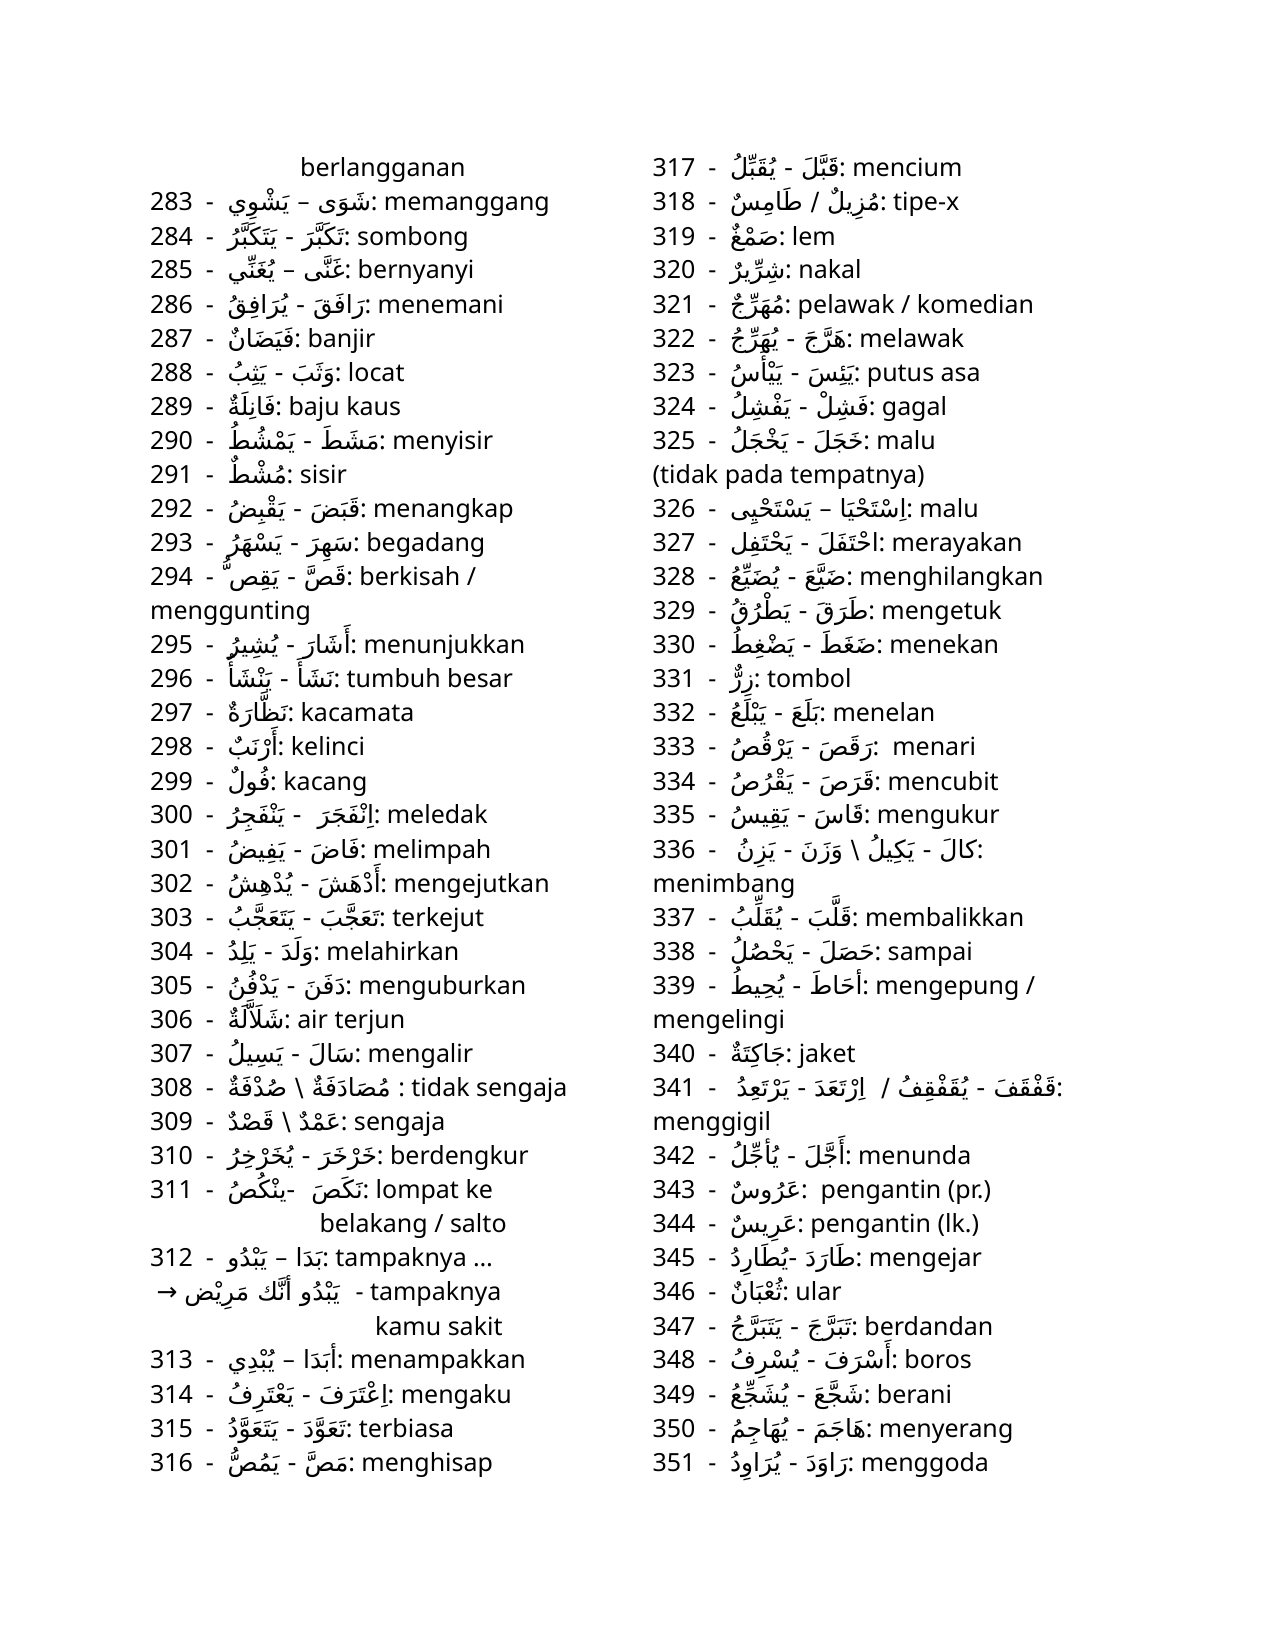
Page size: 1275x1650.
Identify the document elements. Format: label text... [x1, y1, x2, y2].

text 336 - كالَ - يَكِيلُ \ وَزَنَ - يَزِنُ: menimbang [652, 831, 1125, 899]
text 338 - حَصَلَ - يَحْصُلُ: sampai [652, 933, 1125, 967]
text → يَبْدُو أنَّك مَرِيْض - tampaknya [150, 1274, 622, 1308]
text 347 - تَبَرَّجَ - يَتَبَرَّجُ: berdandan [652, 1308, 1125, 1342]
text 315 - تَعَوَّدَ - يَتَعَوَّدُ: terbiasa [150, 1410, 622, 1444]
text 285 - غَنَّى – يُغَنِّي: bernyanyi [150, 252, 622, 286]
text berlangganan [150, 150, 622, 184]
text 316 - مَصَّ - يَمُصُّ: menghisap [150, 1444, 622, 1478]
text 293 - سَهِرَ - يَسْهَرُ: begadang [150, 525, 622, 559]
text 343 - عَرُوسٌ: pengantin (pr.) [652, 1172, 1125, 1206]
text 317 - قَبَّلَ - يُقَبِّلُ: mencium [652, 150, 1125, 184]
text 340 - جَاكِتَةٌ: jaket [652, 1036, 1125, 1070]
text 325 - خَجَلَ - يَخْجَلُ: malu [652, 422, 1125, 457]
text 283 - شَوَى – يَشْوِي: memanggang [150, 184, 622, 218]
text 328 - ضَيَّعَ - يُضَيِّعُ: menghilangkan [652, 559, 1125, 593]
text 337 - قَلَّبَ - يُقَلِّبُ: membalikkan [652, 899, 1125, 933]
text 292 - قَبَضَ - يَقْبِضُ: menangkap [150, 491, 622, 525]
text 330 - ضَغَطَ - يَضْغِطُ: menekan [652, 627, 1125, 661]
text 290 - مَشَطَ - يَمْشُطُ: menyisir [150, 422, 622, 457]
text 326 - اِسْتَحْيَا – يَسْتَحْيِى: malu [652, 491, 1125, 525]
text 286 - رَافَقَ - يُرَافِقُ: menemani [150, 286, 622, 320]
text 297 - نَظَّارَةٌ: kacamata [150, 695, 622, 729]
text 351 - رَاوَدَ - يُرَاوِدُ: menggoda [652, 1444, 1125, 1478]
text 344 - عَرِيسٌ: pengantin (lk.) [652, 1206, 1125, 1240]
text 310 - خَرْخَرَ - يُخَرْخِرُ: berdengkur [150, 1138, 622, 1172]
text 335 - قَاسَ - يَقِيسُ: mengukur [652, 797, 1125, 831]
text 321 - مُهَرِّجٌ: pelawak / komedian [652, 286, 1125, 320]
text 284 - تَكَبَّرَ - يَتَكَبَّرُ: sombong [150, 218, 622, 252]
text 300 - اِنْفَجَرَ - يَنْفَجِرُ: meledak [150, 797, 622, 831]
text 302 - أَدْهَشَ - يُدْهِشُ: mengejutkan [150, 865, 622, 899]
text 288 - وَثَبَ - يَثِبُ: locat [150, 354, 622, 388]
text 291 - مُشْطٌ: sisir [150, 457, 622, 491]
text 307 - سَالَ - يَسِيلُ: mengalir [150, 1036, 622, 1070]
text 324 - فَشِلْ - يَفْشِلُ: gagal [652, 388, 1125, 422]
text 308 - مُصَادَفَةٌ \ صُدْفَةٌ : tidak sengaja [150, 1070, 622, 1104]
text 341 - قَفْقَفَ - يُقَفْقِفُ / اِرْتَعَدَ - يَرْتَعِدُ: menggigil [652, 1070, 1125, 1138]
text 299 - فُولٌ: kacang [150, 763, 622, 797]
text belakang / salto [150, 1206, 622, 1240]
text 294 - ُّقَصَّ - يَقِص: berkisah / menggunting [150, 559, 622, 627]
text 350 - هَاجَمَ - يُهَاجِمُ: menyerang [652, 1410, 1125, 1444]
text 322 - هَرَّجَ - يُهَرِّجُ: melawak [652, 320, 1125, 354]
text 346 - ثُعْبَانٌ: ular [652, 1274, 1125, 1308]
text 311 - نَكَصَ -ينْكُصُ: lompat ke [150, 1172, 622, 1206]
text 332 - بَلَعَ - يَبْلَعُ: menelan [652, 695, 1125, 729]
text 342 - أَجَّلَ - يُأجِّلُ: menunda [652, 1138, 1125, 1172]
text 318 - مُزِيلٌ / طَامِسٌ: tipe-x [652, 184, 1125, 218]
text 312 - بَدَا – يَبْدُو: tampaknya … [150, 1240, 622, 1274]
text 319 - صَمْغٌ: lem [652, 218, 1125, 252]
text 305 - دَفَنَ - يَدْفُنُ: menguburkan [150, 967, 622, 1002]
text 304 - وَلَدَ - يَلِدُ: melahirkan [150, 933, 622, 967]
text 334 - قَرَصَ - يَقْرُصُ: mencubit [652, 763, 1125, 797]
text 329 - طَرَقَ - يَطْرُقُ: mengetuk [652, 593, 1125, 627]
text 287 - فَيَضَانٌ: banjir [150, 320, 622, 354]
text 295 - أَشَارَ - يُشِيرُ: menunjukkan [150, 627, 622, 661]
text 333 - رَقَصَ - يَرْقُصُ: menari [652, 729, 1125, 763]
text 309 - عَمْدٌ \ قَصْدٌ: sengaja [150, 1104, 622, 1138]
text 298 - أَرْنَبٌ: kelinci [150, 729, 622, 763]
text kamu sakit [150, 1308, 622, 1342]
text 327 - احْتَفَلَ - يَحْتَفِل: merayakan [652, 525, 1125, 559]
text 313 - أبَدَا – يُبْدِي: menampakkan [150, 1342, 622, 1376]
text 345 - طَارَدَ -يُطَارِدُ: mengejar [652, 1240, 1125, 1274]
text 301 - فَاضَ - يَفِيضُ: melimpah [150, 831, 622, 865]
text 296 - نَشَأَ - يَنْشَأُ: tumbuh besar [150, 661, 622, 695]
text 339 - أحَاطَ - يُحِيطُ: mengepung / mengelingi [652, 967, 1125, 1036]
text 306 - شَلَاَّلَةٌ: air terjun [150, 1002, 622, 1036]
text 349 - شَجَّعَ - يُشَجِّعُ: berani [652, 1376, 1125, 1410]
text 331 - زِرٌّ: tombol [652, 661, 1125, 695]
text 314 - اِعْتَرَفَ - يَعْتَرِفُ: mengaku [150, 1376, 622, 1410]
text 289 - فَانِلَةٌ: baju kaus [150, 388, 622, 422]
text 320 - شِرِّيرٌ: nakal [652, 252, 1125, 286]
text 348 - أَسْرَفَ - يُسْرِفُ: boros [652, 1342, 1125, 1376]
text 303 - تَعَجَّبَ - يَتَعَجَّبُ: terkejut [150, 899, 622, 933]
text (tidak pada tempatnya) [652, 457, 1125, 491]
text 323 - يَئِسَ - يَيْأَسُ: putus asa [652, 354, 1125, 388]
